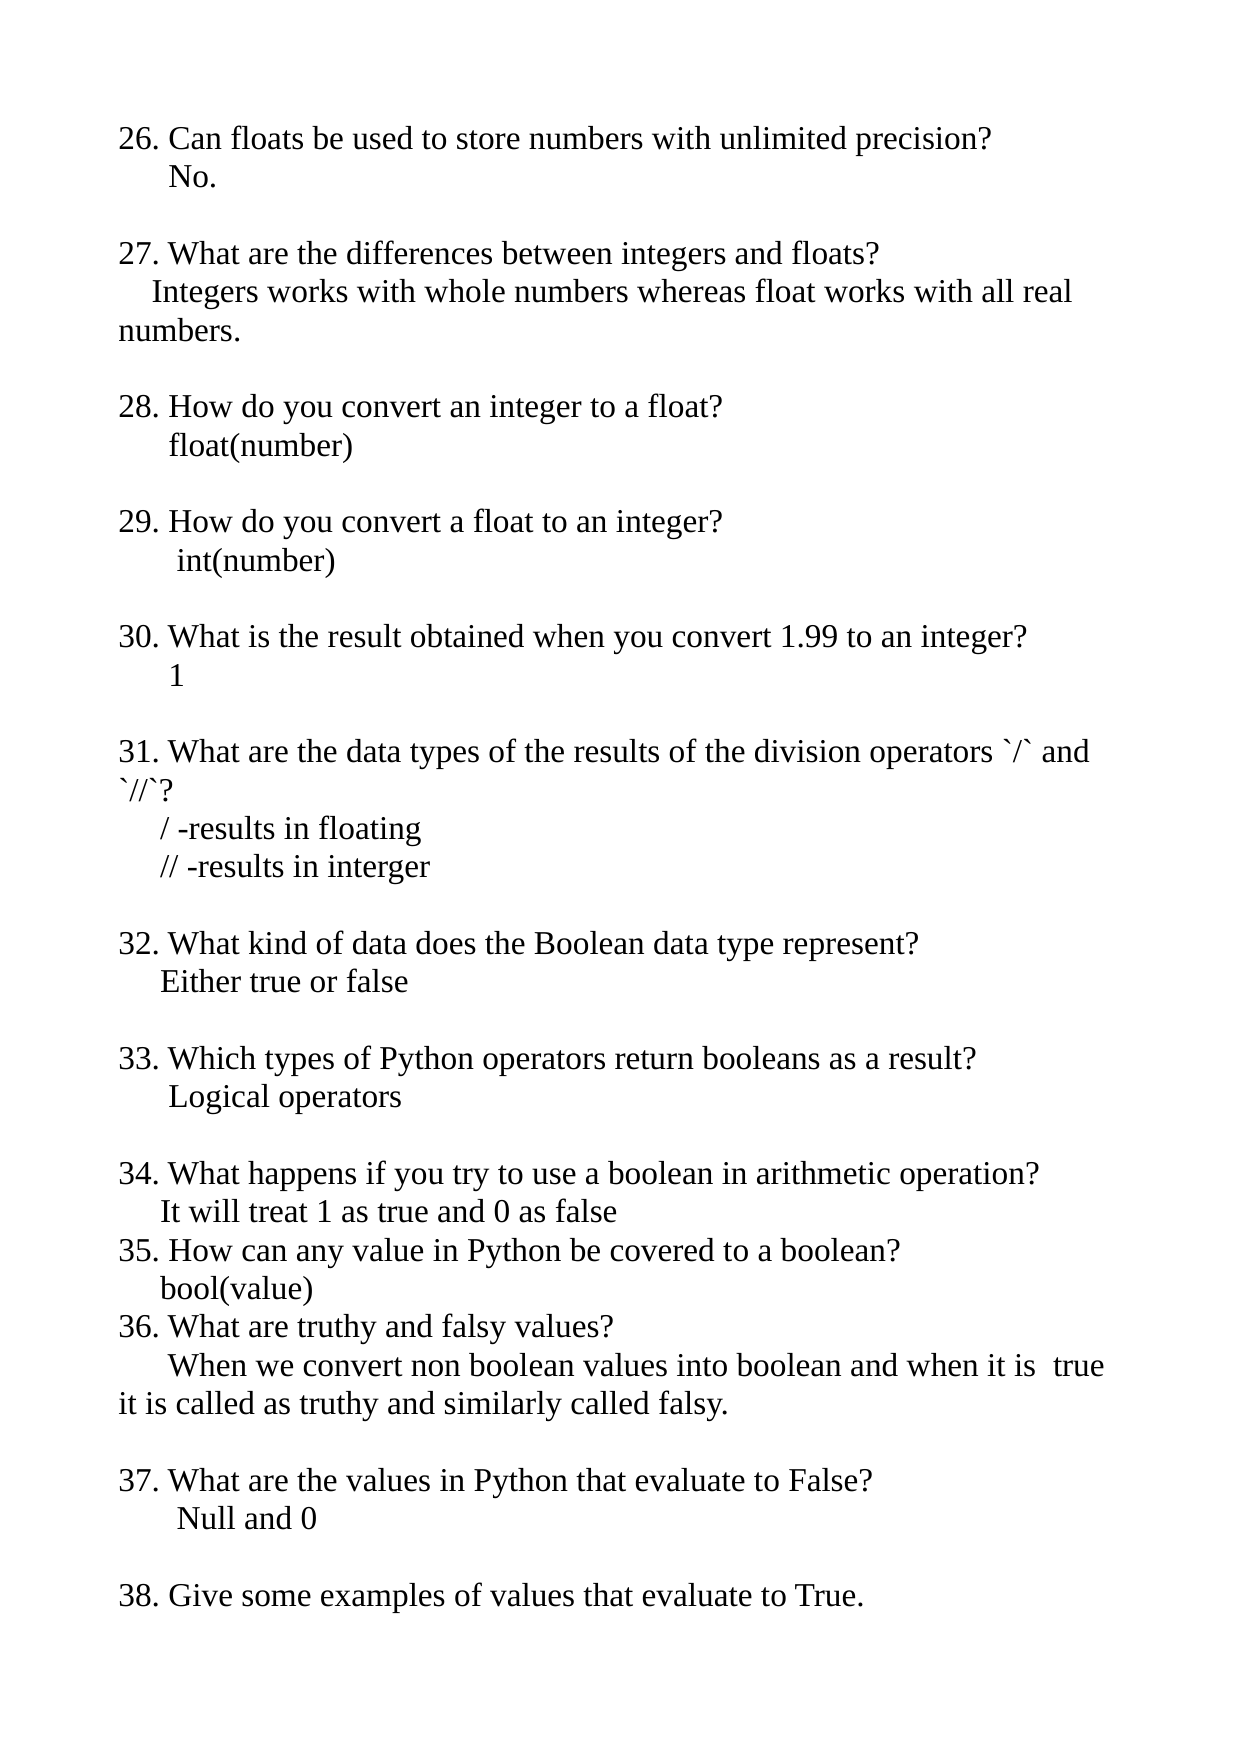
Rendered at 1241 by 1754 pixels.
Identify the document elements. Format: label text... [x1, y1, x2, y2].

text 29. How do you convert a float to an integer? [118, 501, 1122, 540]
text 38. Give some examples of values that evaluate to True. [118, 1575, 1122, 1613]
text Either true or false [118, 961, 1122, 1000]
text 31. What are the data types of the results of the division operators `/` and `//`? [118, 731, 1122, 808]
text 35. How can any value in Python be covered to a boolean? [118, 1230, 1122, 1268]
text Logical operators [118, 1076, 1122, 1115]
text 26. Can floats be used to store numbers with unlimited precision? [118, 118, 1122, 156]
text // -results in interger [118, 846, 1122, 885]
text 32. What kind of data does the Boolean data type represent? [118, 923, 1122, 961]
text 27. What are the differences between integers and floats? [118, 233, 1122, 271]
text 1 [118, 655, 1122, 693]
text / -results in floating [118, 808, 1122, 846]
text 30. What is the result obtained when you convert 1.99 to an integer? [118, 616, 1122, 655]
text When we convert non boolean values into boolean and when it is true it is called as truthy and similarly called falsy. [118, 1345, 1122, 1421]
text Integers works with whole numbers whereas float works with all real numbers. [118, 271, 1122, 348]
text It will treat 1 as true and 0 as false [118, 1191, 1122, 1230]
text int(number) [118, 540, 1122, 578]
text No. [118, 156, 1122, 195]
text 36. What are truthy and falsy values? [118, 1306, 1122, 1345]
text 37. What are the values in Python that evaluate to False? [118, 1460, 1122, 1498]
text 34. What happens if you try to use a boolean in arithmetic operation? [118, 1153, 1122, 1191]
text 33. Which types of Python operators return booleans as a result? [118, 1038, 1122, 1076]
text 28. How do you convert an integer to a float? [118, 386, 1122, 425]
text float(number) [118, 425, 1122, 463]
text bool(value) [118, 1268, 1122, 1306]
text Null and 0 [118, 1498, 1122, 1536]
